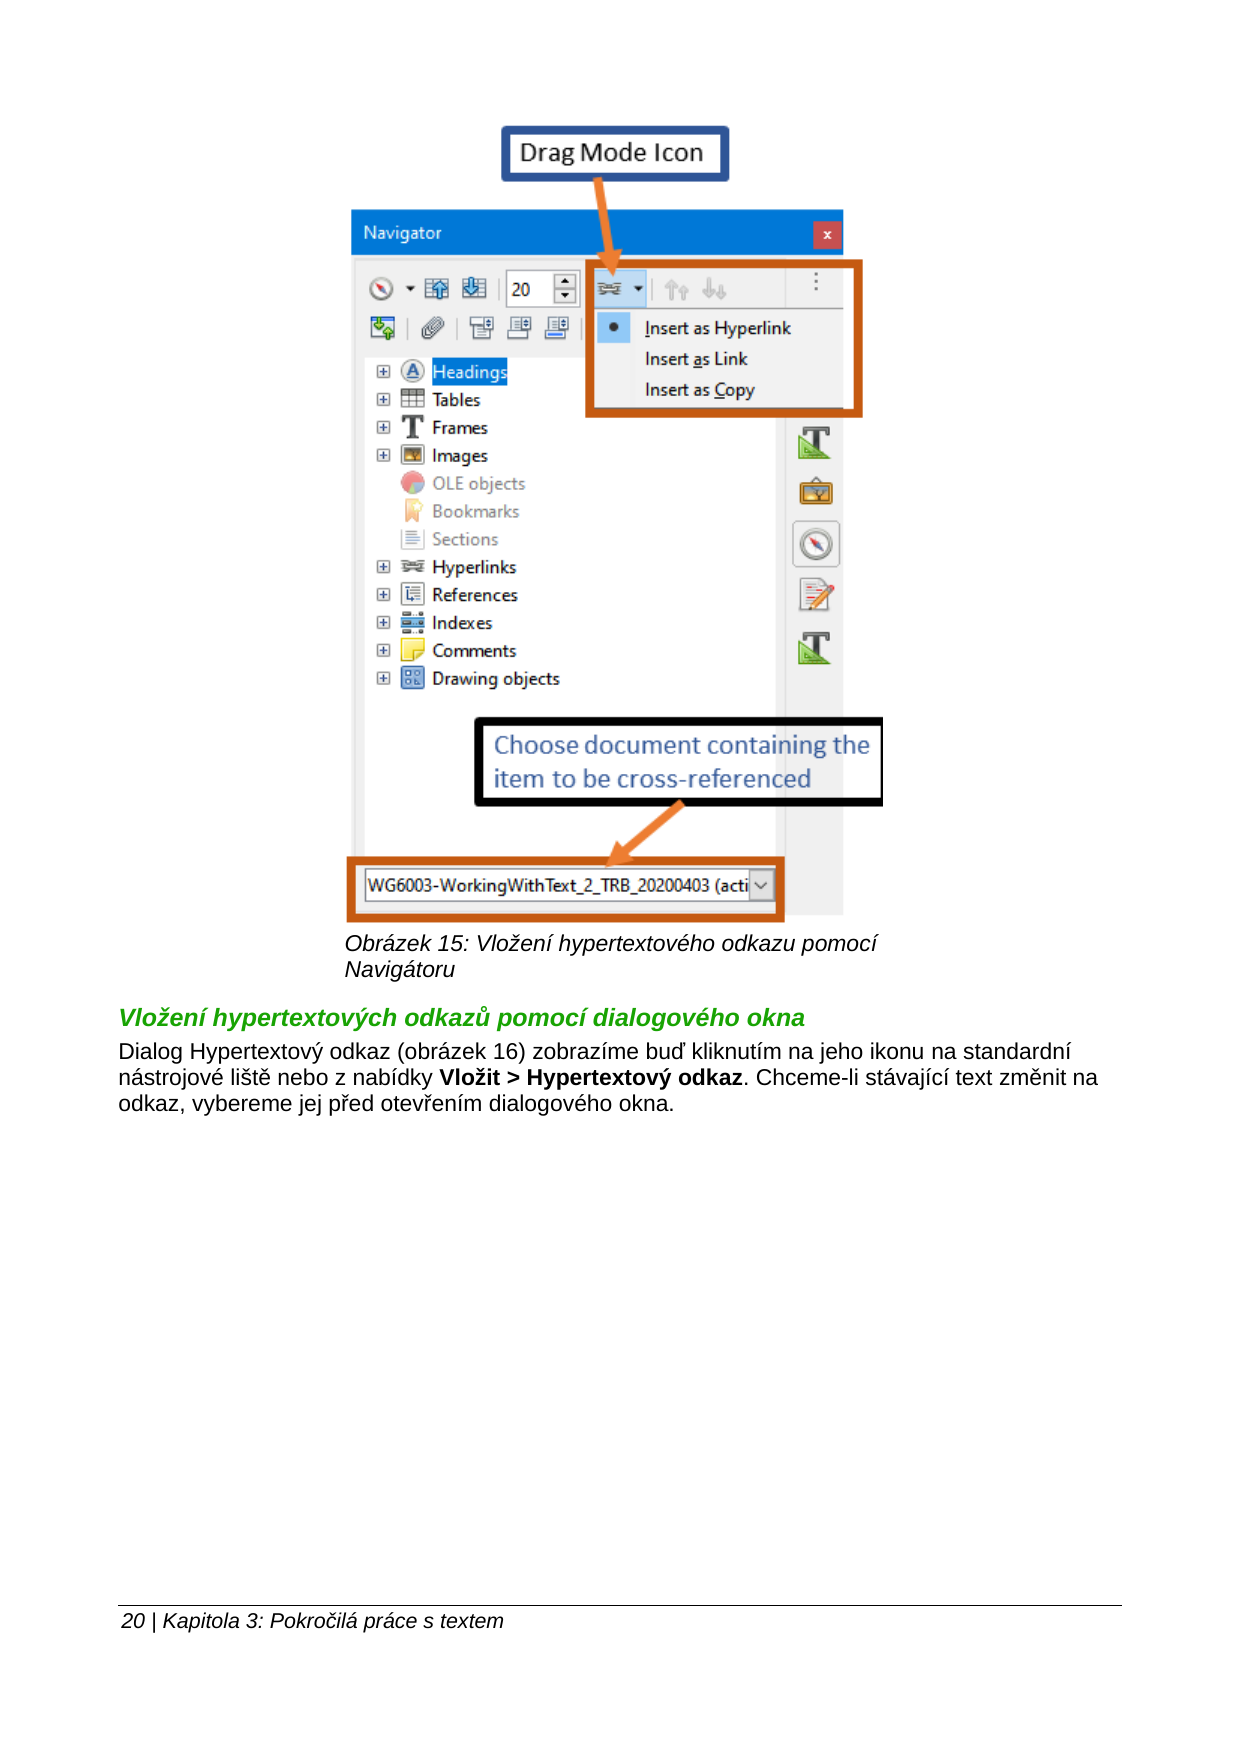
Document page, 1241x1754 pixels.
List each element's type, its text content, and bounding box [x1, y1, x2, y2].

subtitle Vložení hypertextových odkazů pomocí dialogového okna [118, 1003, 1122, 1032]
text Obrázek 15: Vložení hypertextového odkazu pomocí Navigátoru [344, 118, 896, 982]
text Dialog Hypertextový odkaz (obrázek 16) zobrazíme buď kliknutím na jeho ikonu na standardní nástrojové liště nebo z nabídky Vložit > Hypertextový odkaz. Chceme-li stávající text změnit na odkaz, vybereme jej před otevřením dialogového okna. [118, 1038, 1122, 1117]
picture [344, 124, 883, 930]
